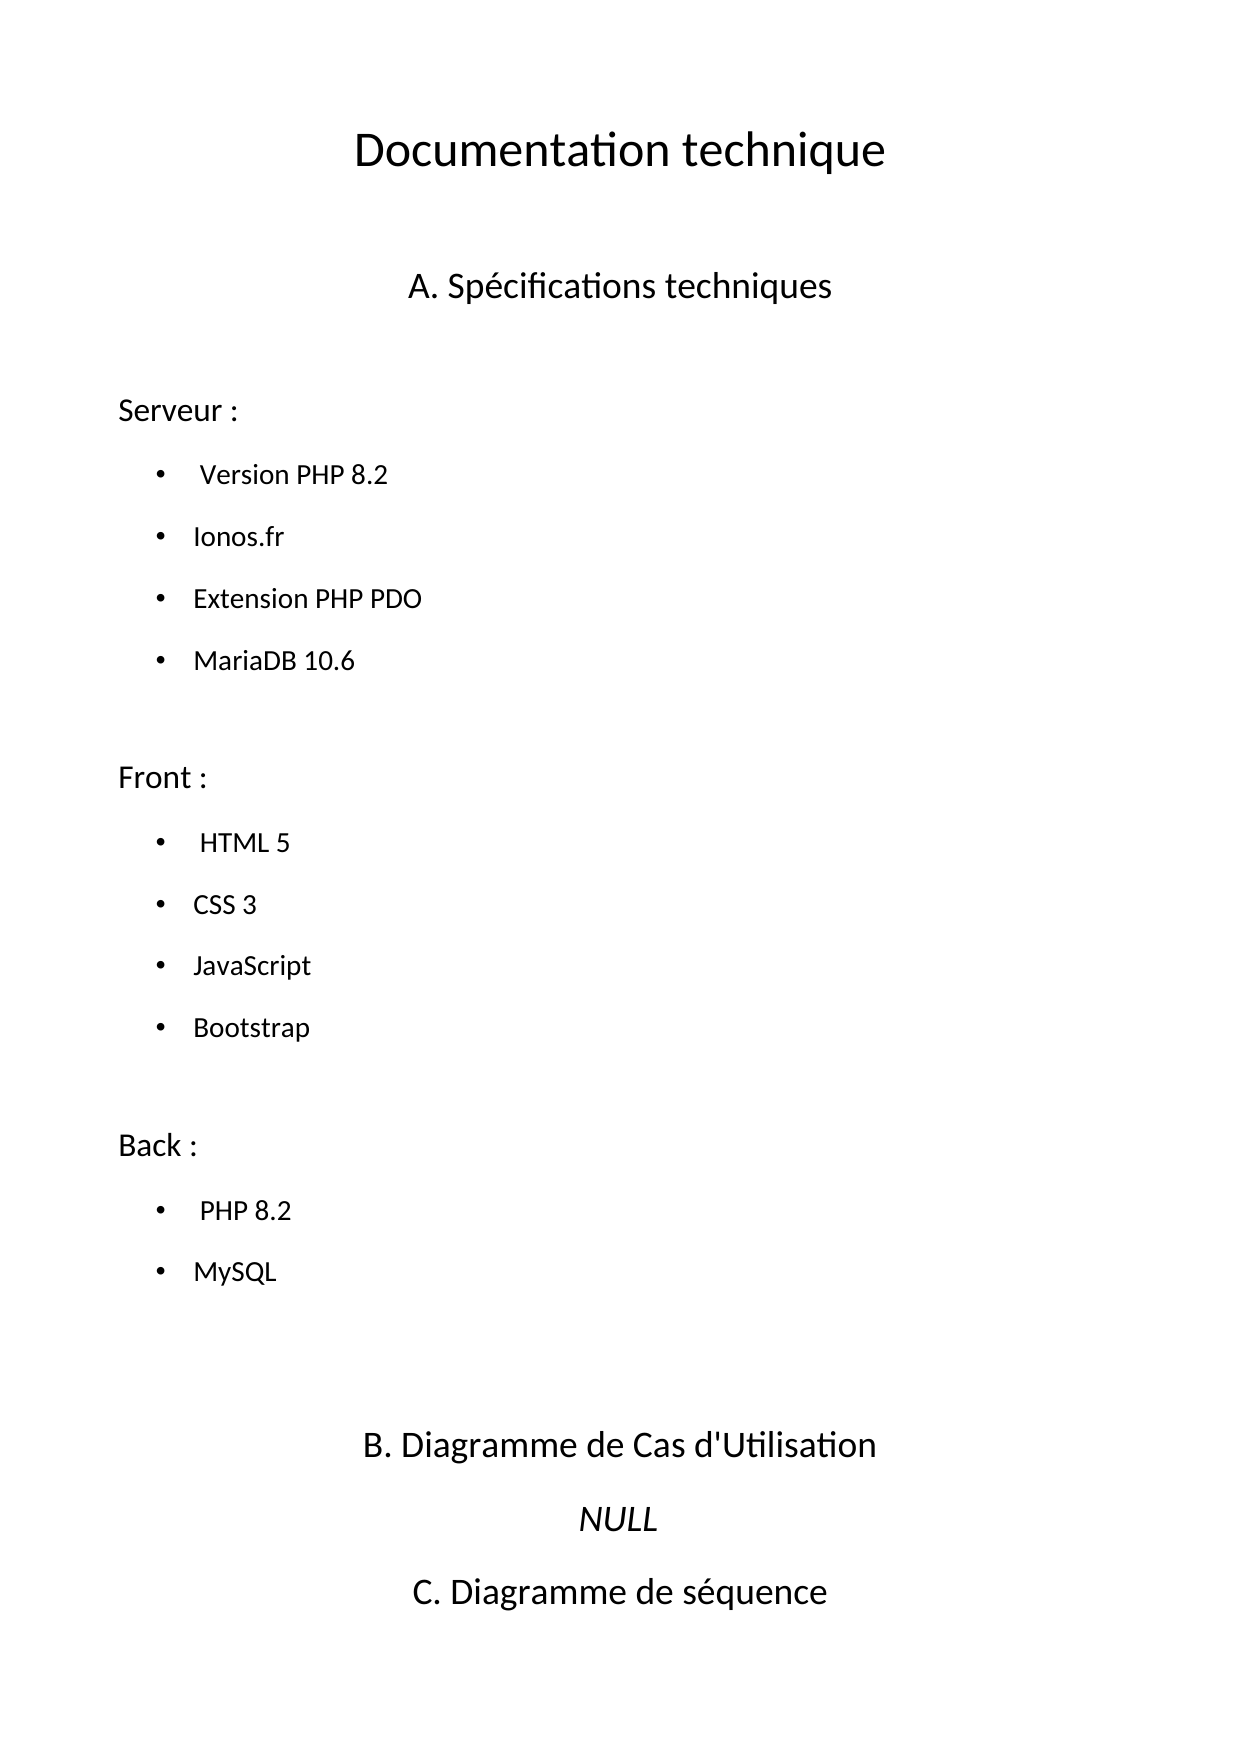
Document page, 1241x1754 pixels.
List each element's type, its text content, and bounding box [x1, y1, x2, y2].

list HTML 5 [156, 824, 1122, 859]
list Ionos.fr [156, 518, 1122, 554]
list PHP 8.2 [156, 1192, 1122, 1227]
list Version PHP 8.2 [156, 456, 1122, 492]
text Front : [118, 756, 1122, 797]
list Bootstrap [156, 1009, 1122, 1045]
text Back : [118, 1124, 1122, 1165]
list Extension PHP PDO [156, 580, 1122, 615]
list JavaScript [156, 947, 1122, 983]
text Serveur : [118, 389, 1122, 429]
text Documentation technique [118, 118, 1122, 179]
text NULL [118, 1495, 1122, 1541]
text B. Diagramme de Cas d'Utilisation [118, 1421, 1122, 1467]
list MySQL [156, 1253, 1122, 1289]
text A. Spécifications techniques [118, 262, 1122, 308]
list MariaDB 10.6 [156, 642, 1122, 677]
text C. Diagramme de séquence [118, 1568, 1122, 1614]
list CSS 3 [156, 886, 1122, 921]
